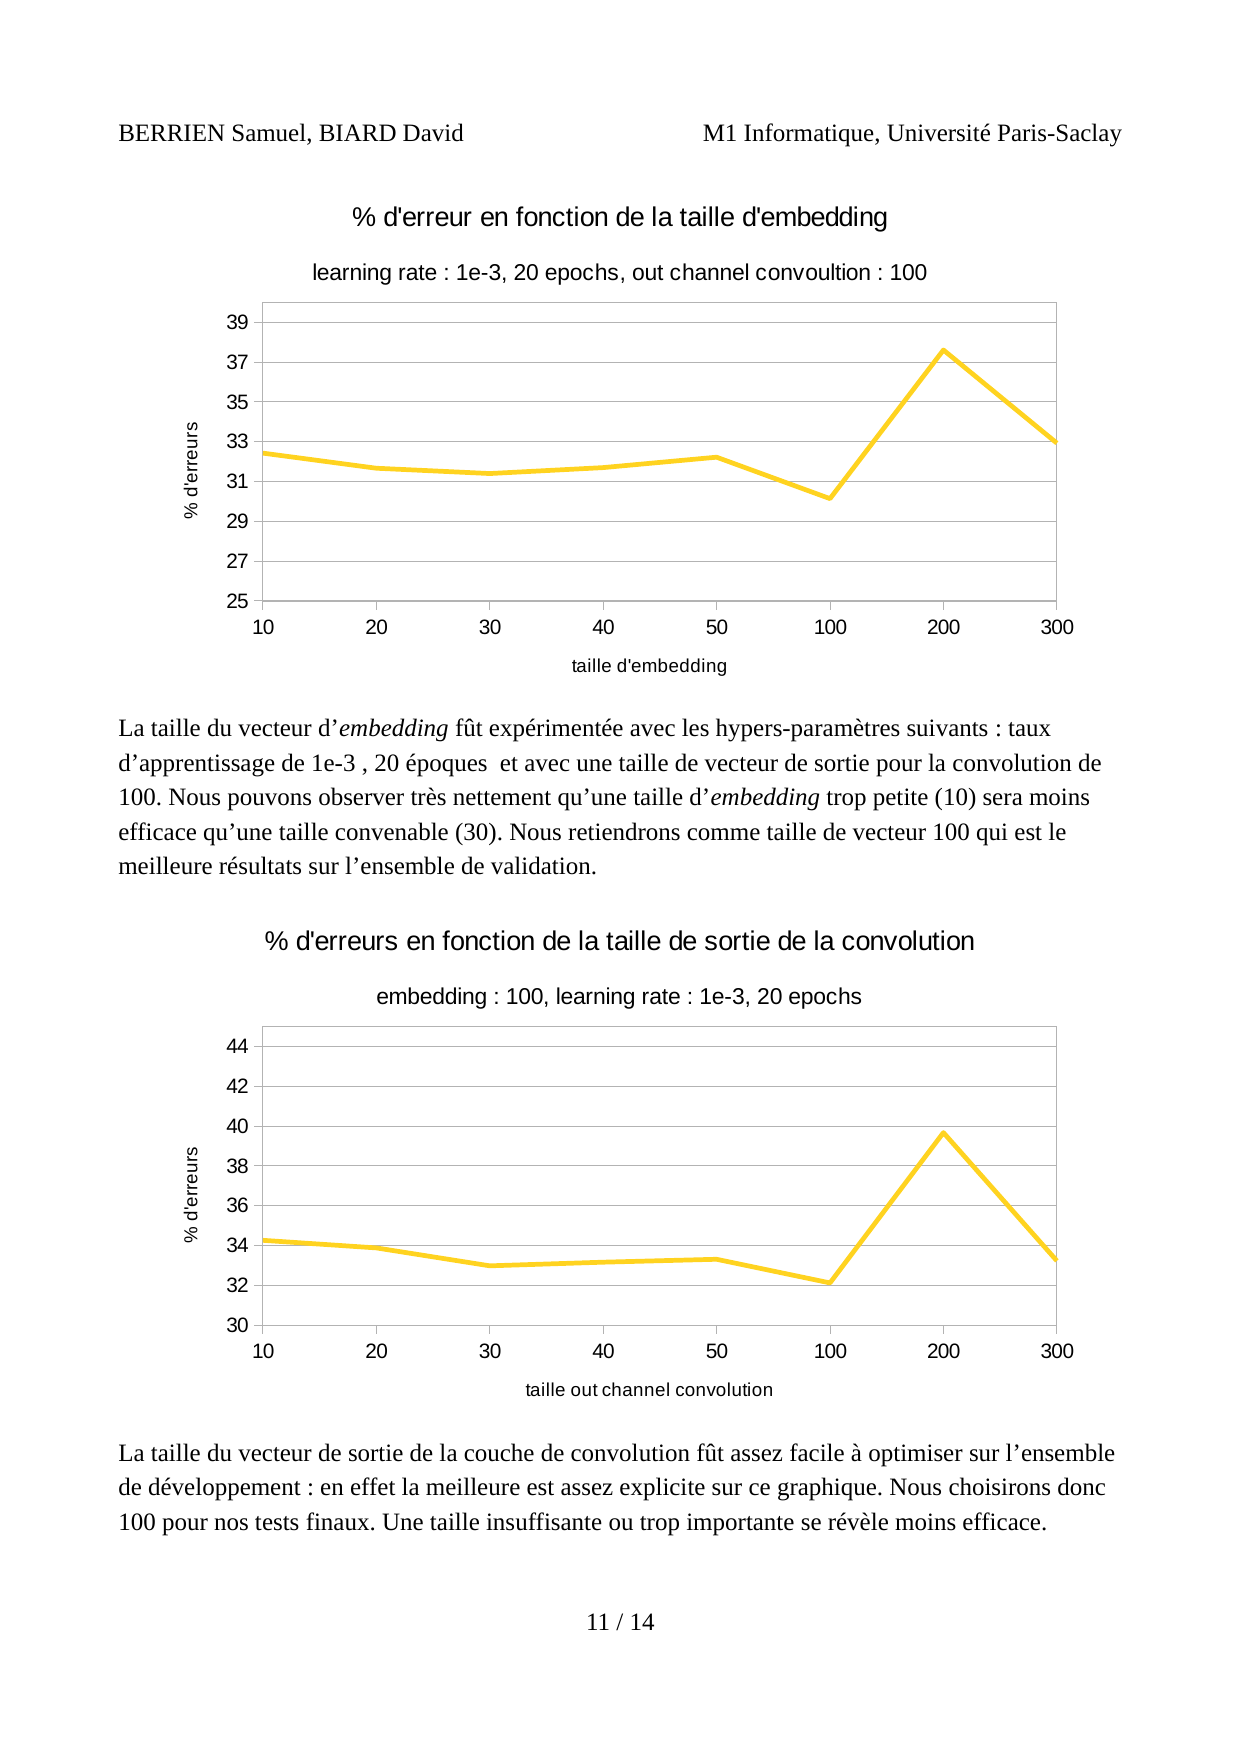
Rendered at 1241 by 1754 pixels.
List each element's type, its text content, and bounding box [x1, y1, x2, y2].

text La taille du vecteur de sortie de la couche de convolution fût assez facile à optimiser sur l’ensemble de développement : en effet la meilleure est assez explicite sur ce graphique. Nous choisirons donc 100 pour nos tests finaux. Une taille insuffisante ou trop importante se révèle moins efficace. [118, 901, 1122, 1535]
text La taille du vecteur d’embedding fût expérimentée avec les hypers-paramètres suivants : taux d’apprentissage de 1e-3 , 20 époques et avec une taille de vecteur de sortie pour la convolution de 100. Nous pouvons observer très nettement qu’une taille d’embedding trop petite (10) sera moins efficace qu’une taille convenable (30). Nous retiendrons comme taille de vecteur 100 qui est le meilleure résultats sur l’ensemble de validation. [118, 176, 1122, 880]
